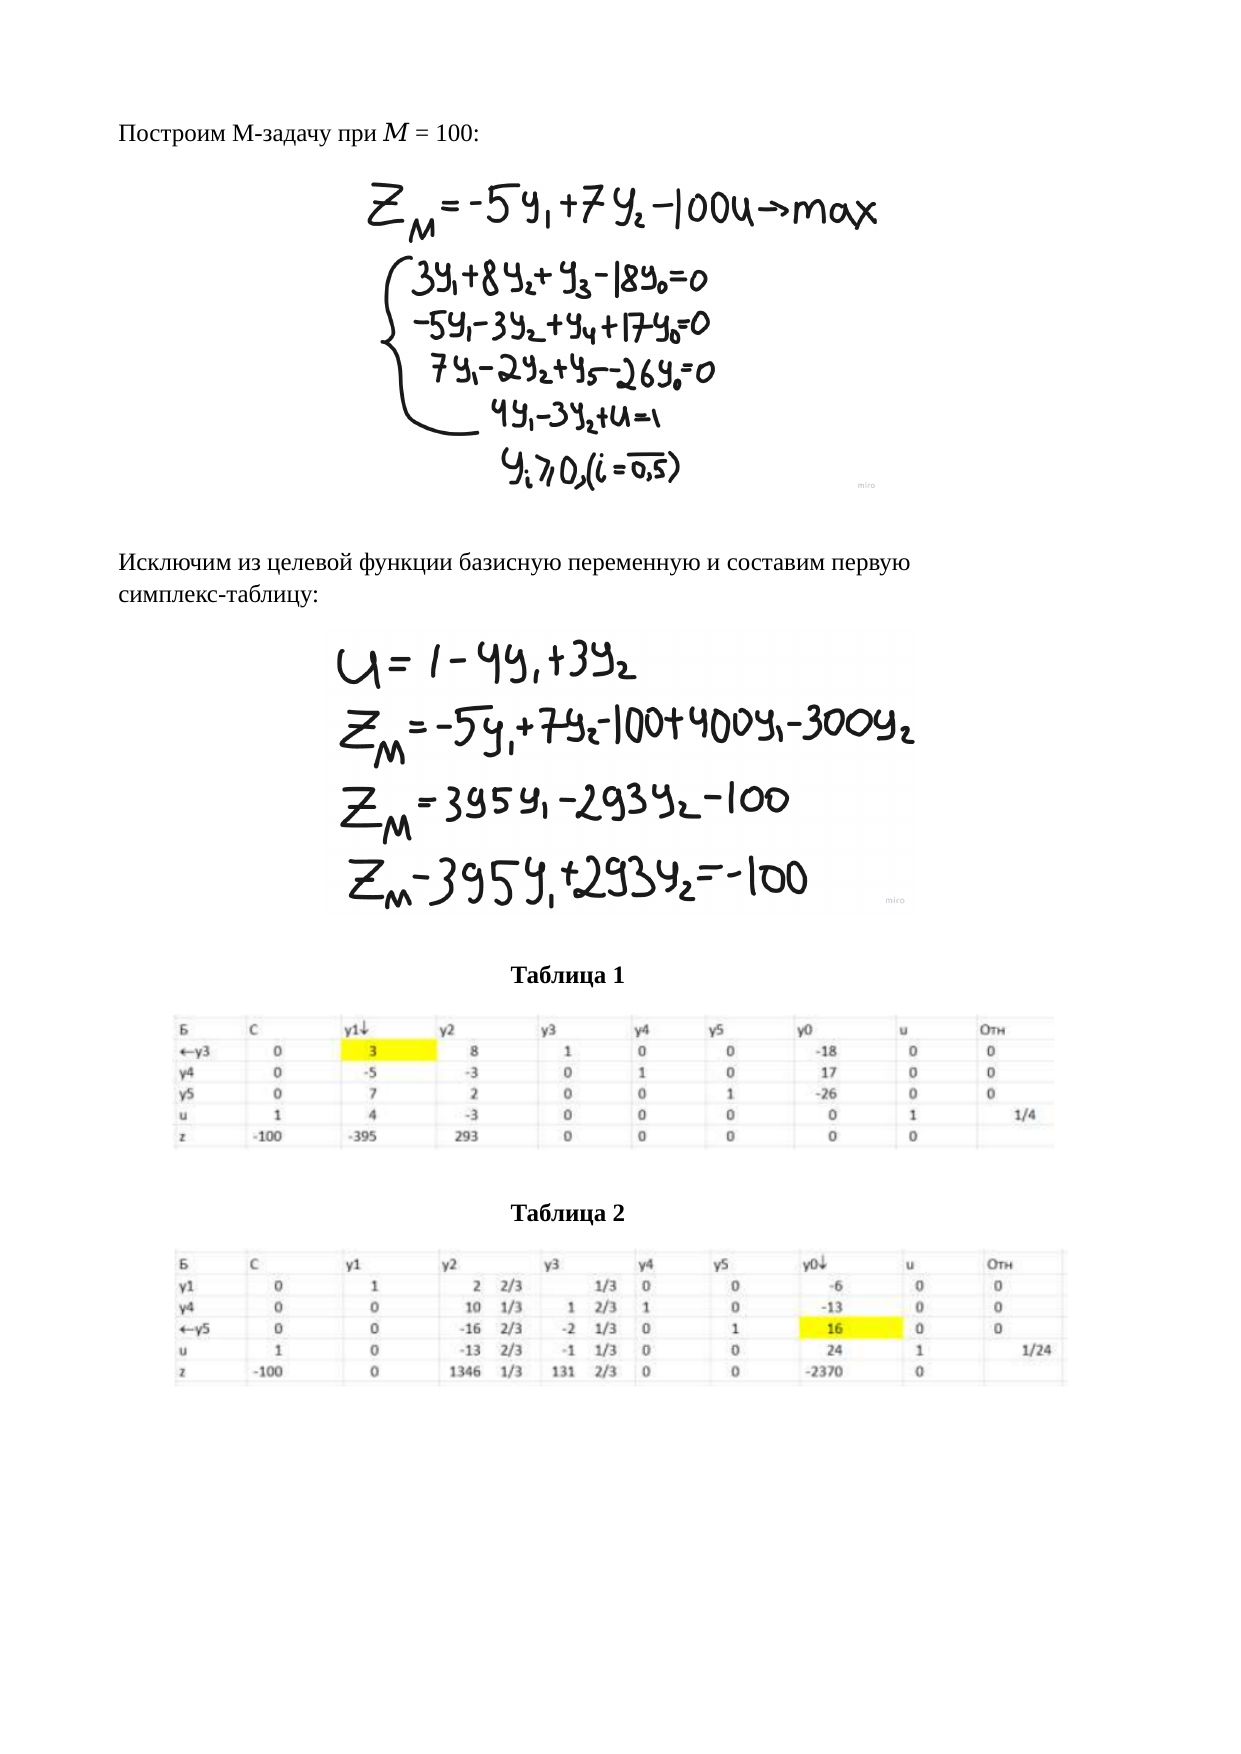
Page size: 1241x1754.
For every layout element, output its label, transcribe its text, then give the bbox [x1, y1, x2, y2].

text Таблица 2 [118, 1198, 1017, 1227]
picture [323, 627, 918, 917]
text Исключим из целевой функции базисную переменную и составим первую симплекс-таблицу: [118, 547, 1017, 608]
picture [170, 1008, 1070, 1167]
text Таблица 1 [118, 960, 1017, 989]
text Построим M-задачу при 𝑀 = 100: [118, 118, 1017, 147]
picture [353, 165, 887, 500]
picture [170, 1246, 1070, 1390]
